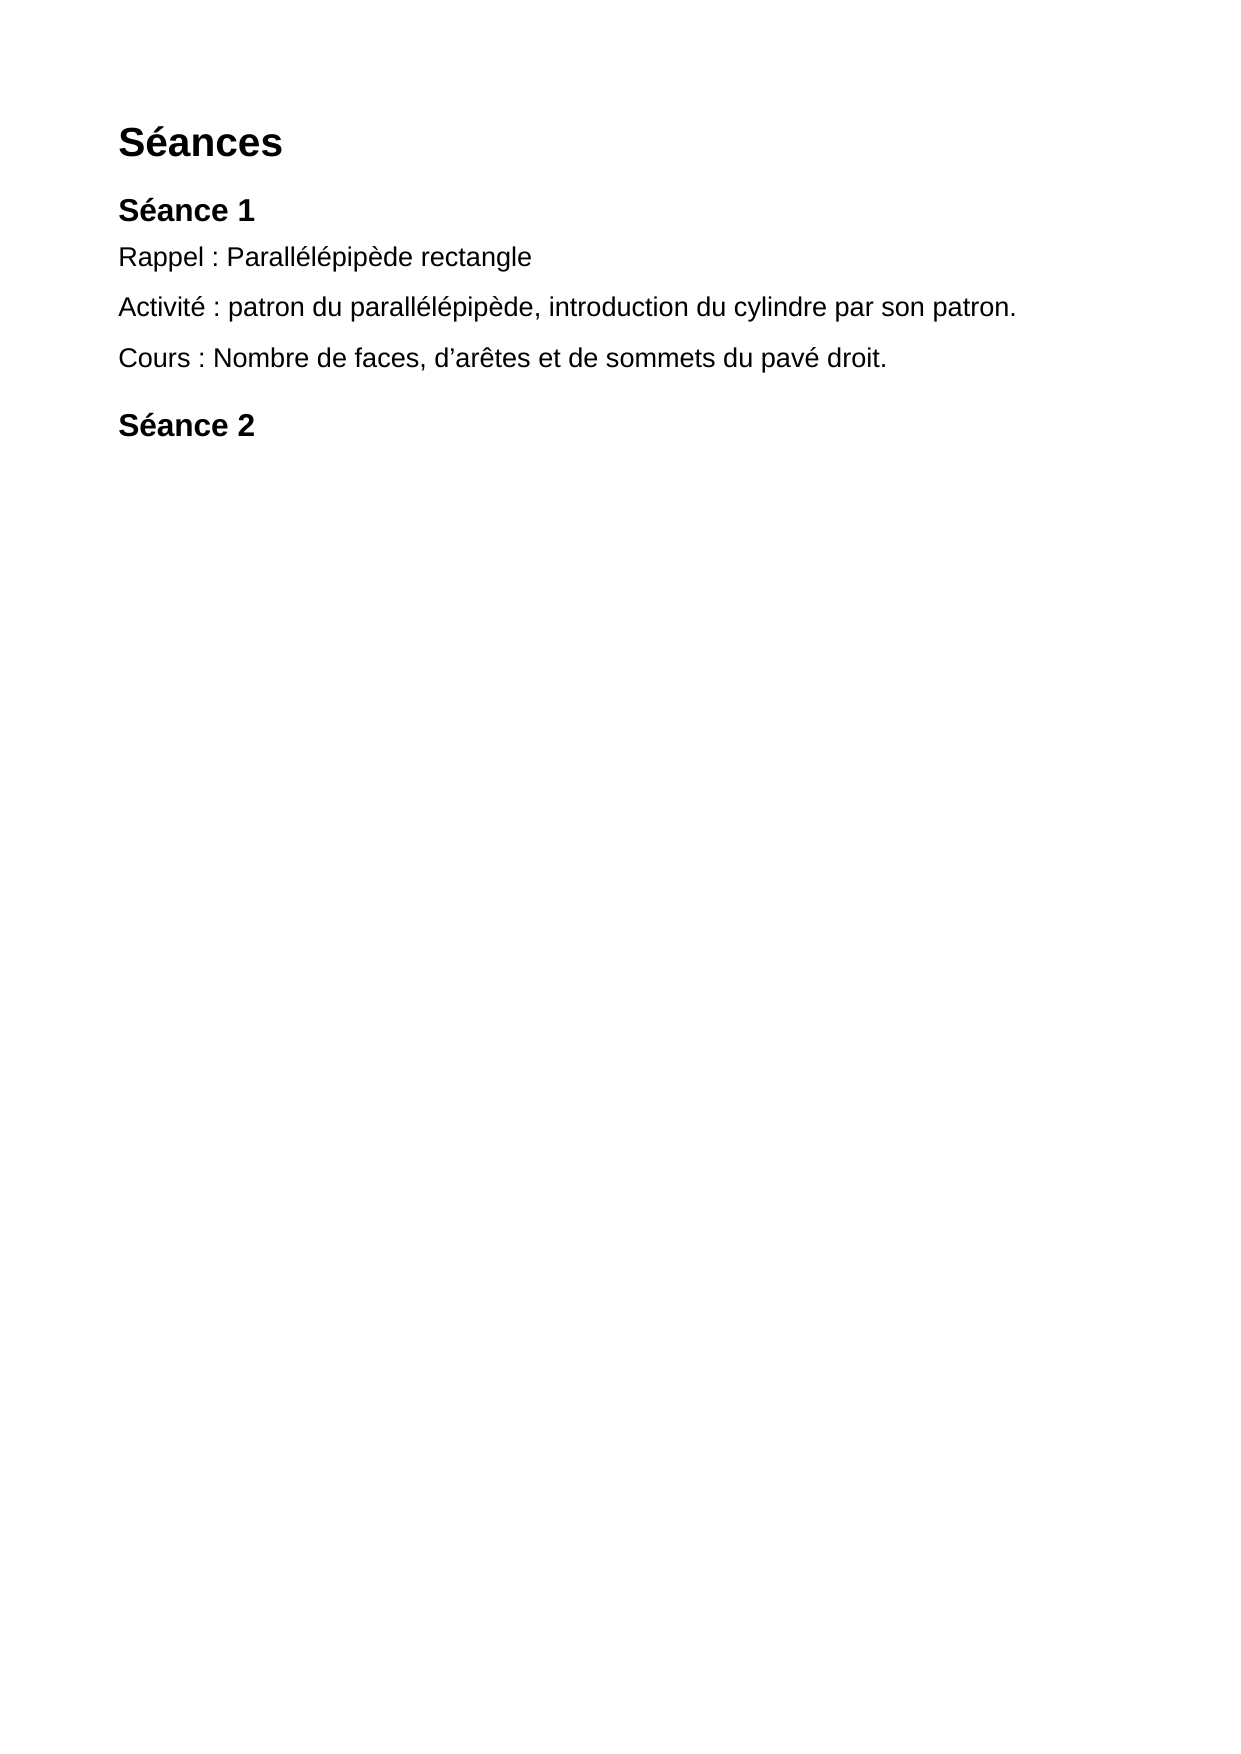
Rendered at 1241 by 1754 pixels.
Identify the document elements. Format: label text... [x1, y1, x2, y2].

subtitle Séance 1 [118, 192, 1122, 228]
subtitle Séance 2 [118, 407, 1122, 443]
text Activité : patron du parallélépipède, introduction du cylindre par son patron. [118, 291, 1122, 323]
text Cours : Nombre de faces, d’arêtes et de sommets du pavé droit. [118, 342, 1122, 373]
text Rappel : Parallélépipède rectangle [118, 241, 1122, 272]
subtitle Séances [118, 118, 1122, 165]
